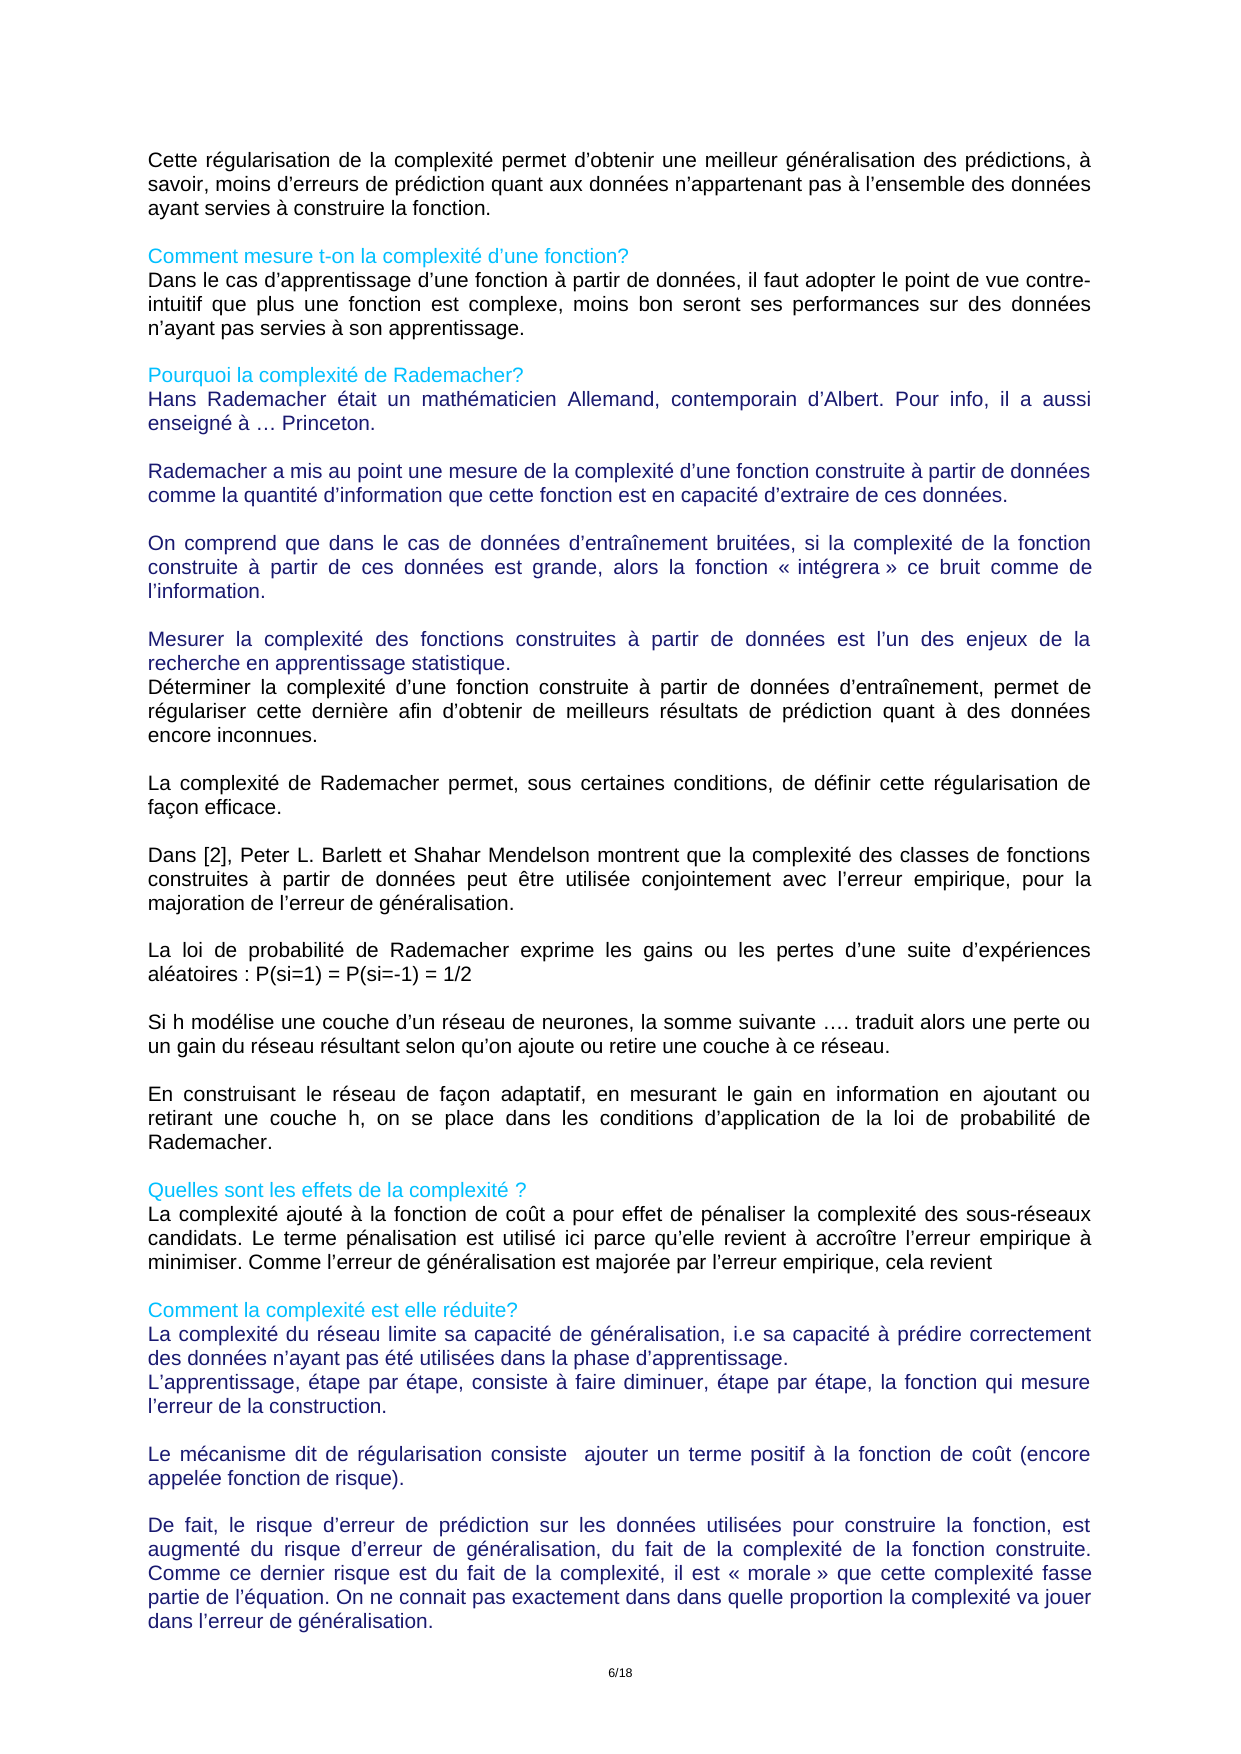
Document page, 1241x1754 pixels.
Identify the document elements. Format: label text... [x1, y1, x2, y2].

text La complexité de Rademacher permet, sous certaines conditions, de définir cette régularisation de façon efficace. [148, 771, 1092, 818]
text Pourquoi la complexité de Rademacher? [148, 363, 1092, 387]
text Déterminer la complexité d’une fonction construite à partir de données d’entraînement, permet de régulariser cette dernière afin d’obtenir de meilleurs résultats de prédiction quant à des données encore inconnues. [148, 675, 1092, 747]
text En construisant le réseau de façon adaptatif, en mesurant le gain en information en ajoutant ou retirant une couche h, on se place dans les conditions d’application de la loi de probabilité de Rademacher. [148, 1082, 1092, 1154]
text Comment mesure t-on la complexité d’une fonction? [148, 243, 1092, 267]
text On comprend que dans le cas de données d’entraînement bruitées, si la complexité de la fonction construite à partir de ces données est grande, alors la fonction « intégrera » ce bruit comme de l’information. [148, 531, 1092, 603]
text De fait, le risque d’erreur de prédiction sur les données utilisées pour construire la fonction, est augmenté du risque d’erreur de généralisation, du fait de la complexité de la fonction construite. Comme ce dernier risque est du fait de la complexité, il est « morale » que cette complexité fasse partie de l’équation. On ne connait pas exactement dans dans quelle proportion la complexité va jouer dans l’erreur de généralisation. [148, 1513, 1092, 1633]
text Si h modélise une couche d’un réseau de neurones, la somme suivante …. traduit alors une perte ou un gain du réseau résultant selon qu’on ajoute ou retire une couche à ce réseau. [148, 1010, 1092, 1058]
text Hans Rademacher était un mathématicien Allemand, contemporain d’Albert. Pour info, il a aussi enseigné à … Princeton. [148, 387, 1092, 435]
text La complexité ajouté à la fonction de coût a pour effet de pénaliser la complexité des sous-réseaux candidats. Le terme pénalisation est utilisé ici parce qu’elle revient à accroître l’erreur empirique à minimiser. Comme l’erreur de généralisation est majorée par l’erreur empirique, cela revient [148, 1202, 1092, 1274]
text L’apprentissage, étape par étape, consiste à faire diminuer, étape par étape, la fonction qui mesure l’erreur de la construction. [148, 1369, 1092, 1417]
text Dans le cas d’apprentissage d’une fonction à partir de données, il faut adopter le point de vue contre-intuitif que plus une fonction est complexe, moins bon seront ses performances sur des données n’ayant pas servies à son apprentissage. [148, 267, 1092, 339]
text Comment la complexité est elle réduite? [148, 1298, 1092, 1322]
text Dans [2], Peter L. Barlett et Shahar Mendelson montrent que la complexité des classes de fonctions construites à partir de données peut être utilisée conjointement avec l’erreur empirique, pour la majoration de l’erreur de généralisation. [148, 842, 1092, 914]
text Mesurer la complexité des fonctions construites à partir de données est l’un des enjeux de la recherche en apprentissage statistique. [148, 627, 1092, 675]
text Rademacher a mis au point une mesure de la complexité d’une fonction construite à partir de données comme la quantité d’information que cette fonction est en capacité d’extraire de ces données. [148, 459, 1092, 507]
text Le mécanisme dit de régularisation consiste ajouter un terme positif à la fonction de coût (encore appelée fonction de risque). [148, 1441, 1092, 1489]
text Cette régularisation de la complexité permet d’obtenir une meilleur généralisation des prédictions, à savoir, moins d’erreurs de prédiction quant aux données n’appartenant pas à l’ensemble des données ayant servies à construire la fonction. [148, 148, 1092, 219]
text La loi de probabilité de Rademacher exprime les gains ou les pertes d’une suite d’expériences aléatoires : P(si=1) = P(si=-1) = 1/2 [148, 938, 1092, 986]
text Quelles sont les effets de la complexité ? [148, 1178, 1092, 1202]
text La complexité du réseau limite sa capacité de généralisation, i.e sa capacité à prédire correctement des données n’ayant pas été utilisées dans la phase d’apprentissage. [148, 1322, 1092, 1369]
